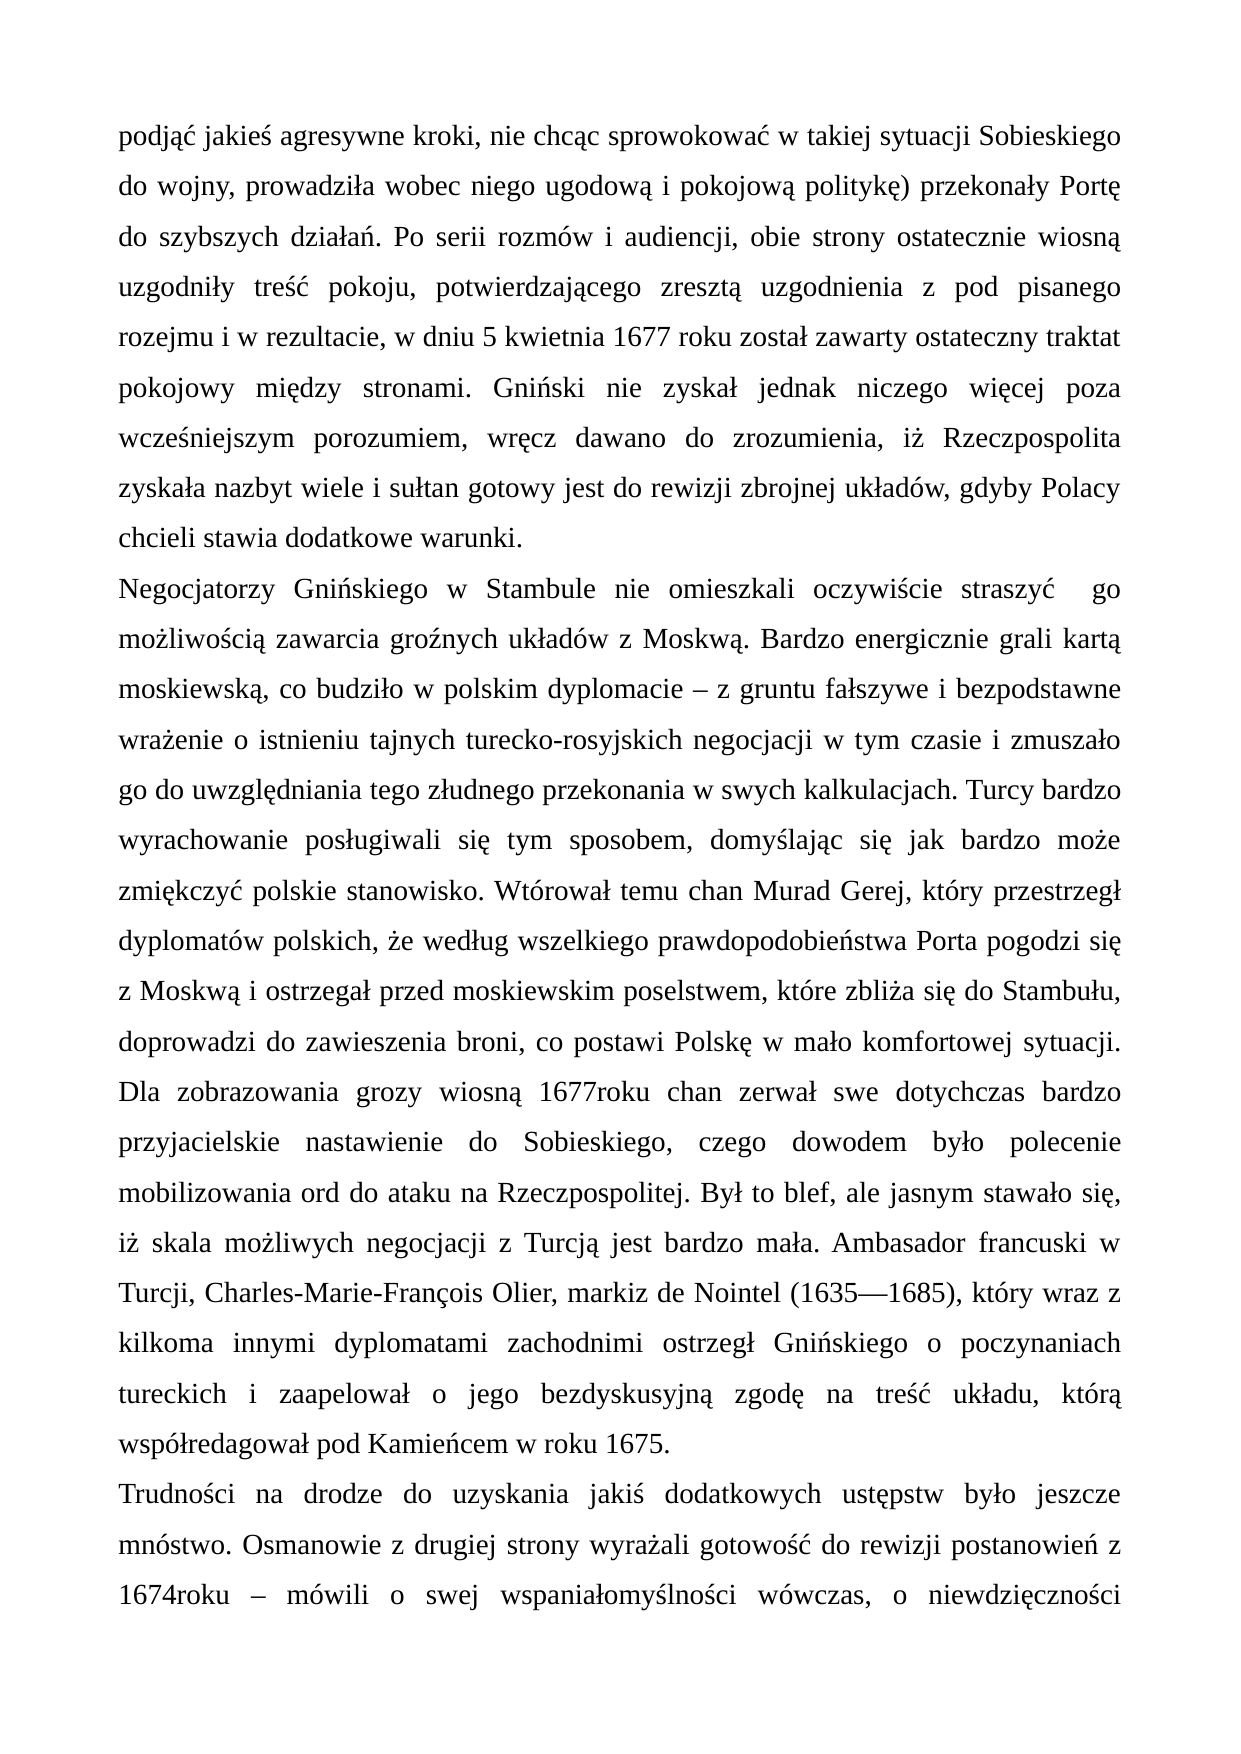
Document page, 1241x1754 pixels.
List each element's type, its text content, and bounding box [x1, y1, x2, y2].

text Trudności na drodze do uzyskania jakiś dodatkowych ustępstw było jeszcze mnóstwo. Osmanowie z drugiej strony wyrażali gotowość do rewizji postanowień z 1674roku – mówili o swej wspaniałomyślności wówczas, o niewdzięczności [118, 1477, 1122, 1611]
text Negocjatorzy Gnińskiego w Stambule nie omieszkali oczywiście straszyć go możliwością zawarcia groźnych układów z Moskwą. Bardzo energicznie grali kartą moskiewską, co budziło w polskim dyplomacie – z gruntu fałszywe i bezpodstawne wrażenie o istnieniu tajnych turecko-rosyjskich negocjacji w tym czasie i zmuszało go do uwzględniania tego złudnego przekonania w swych kalkulacjach. Turcy bardzo wyrachowanie posługiwali się tym sposobem, domyślając się jak bardzo może zmiękczyć polskie stanowisko. Wtórował temu chan Murad Gerej, który przestrzegł dyplomatów polskich, że według wszelkiego prawdopodobieństwa Porta pogodzi się z Moskwą i ostrzegał przed moskiewskim poselstwem, które zbliża się do Stambułu, doprowadzi do zawieszenia broni, co postawi Polskę w mało komfortowej sytuacji. Dla zobrazowania grozy wiosną 1677roku chan zerwał swe dotychczas bardzo przyjacielskie nastawienie do Sobieskiego, czego dowodem było polecenie mobilizowania ord do ataku na Rzeczpospolitej. Był to blef, ale jasnym stawało się, iż skala możliwych negocjacji z Turcją jest bardzo mała. Ambasador francuski w Turcji, Charles-Marie-François Olier, markiz de Nointel (1635—1685), który wraz z kilkoma innymi dyplomatami zachodnimi ostrzegł Gnińskiego o poczynaniach tureckich i zaapelował o jego bezdyskusyjną zgodę na treść układu, którą współredagował pod Kamieńcem w roku 1675. [118, 571, 1122, 1460]
text podjąć jakieś agresywne kroki, nie chcąc sprowokować w takiej sytuacji Sobieskiego do wojny, prowadziła wobec niego ugodową i pokojową politykę) przekonały Portę do szybszych działań. Po serii rozmów i audiencji, obie strony ostatecznie wiosną uzgodniły treść pokoju, potwierdzającego zresztą uzgodnienia z pod pisanego rozejmu i w rezultacie, w dniu 5 kwietnia 1677 roku został zawarty ostateczny traktat pokojowy między stronami. Gniński nie zyskał jednak niczego więcej poza wcześniejszym porozumiem, wręcz dawano do zrozumienia, iż Rzeczpospolita zyskała nazbyt wiele i sułtan gotowy jest do rewizji zbrojnej układów, gdyby Polacy chcieli stawia dodatkowe warunki. [118, 118, 1122, 554]
